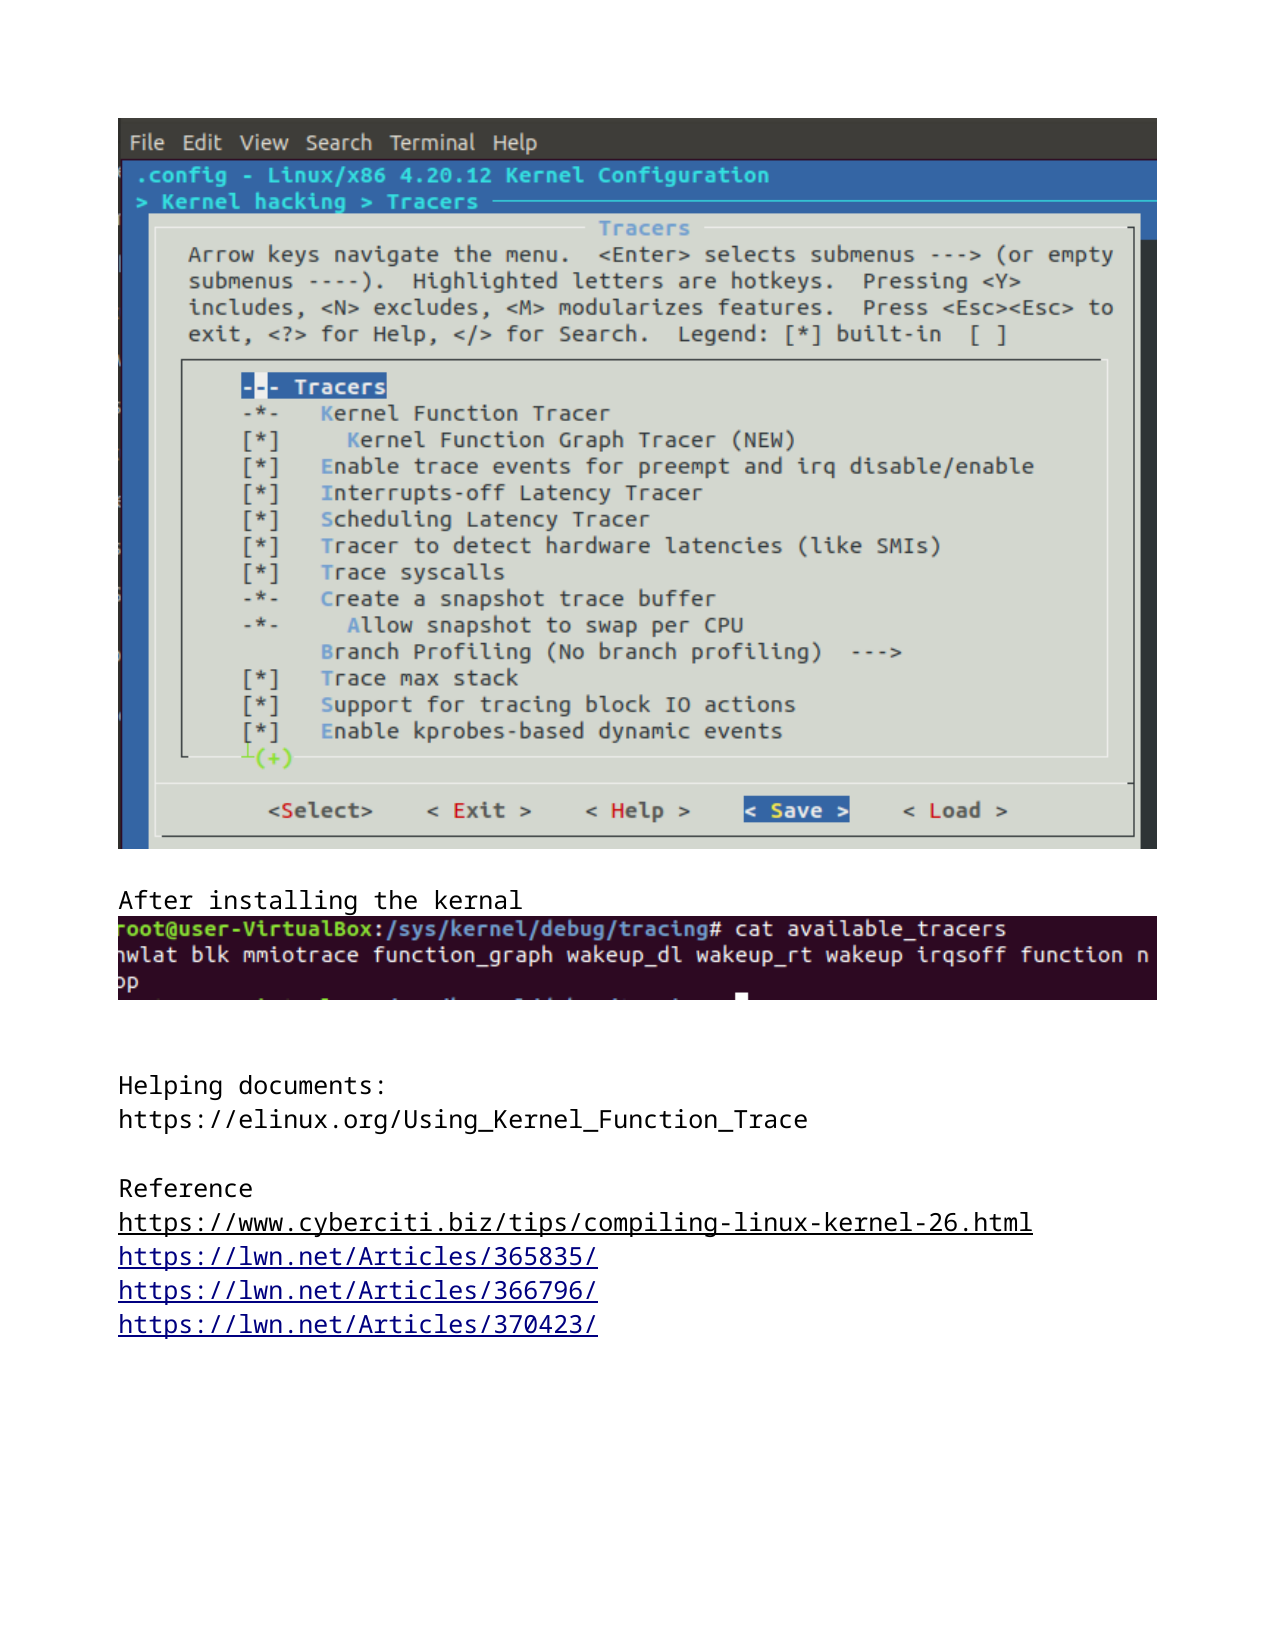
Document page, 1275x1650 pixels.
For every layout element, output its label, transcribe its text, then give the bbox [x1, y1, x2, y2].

text https://lwn.net/Articles/366796/ [118, 1272, 1157, 1306]
text https://lwn.net/Articles/370423/ [118, 1306, 1157, 1341]
text https://elinux.org/Using_Kernel_Function_Trace [118, 1102, 1157, 1136]
text Helping documents: [118, 1068, 1157, 1102]
text https://lwn.net/Articles/365835/ [118, 1238, 1157, 1272]
text After installing the kernal [118, 882, 1157, 916]
text Reference [118, 1170, 1157, 1204]
picture [118, 118, 1157, 849]
text https://www.cyberciti.biz/tips/compiling-linux-kernel-26.html [118, 1204, 1157, 1238]
picture [118, 916, 1157, 1000]
